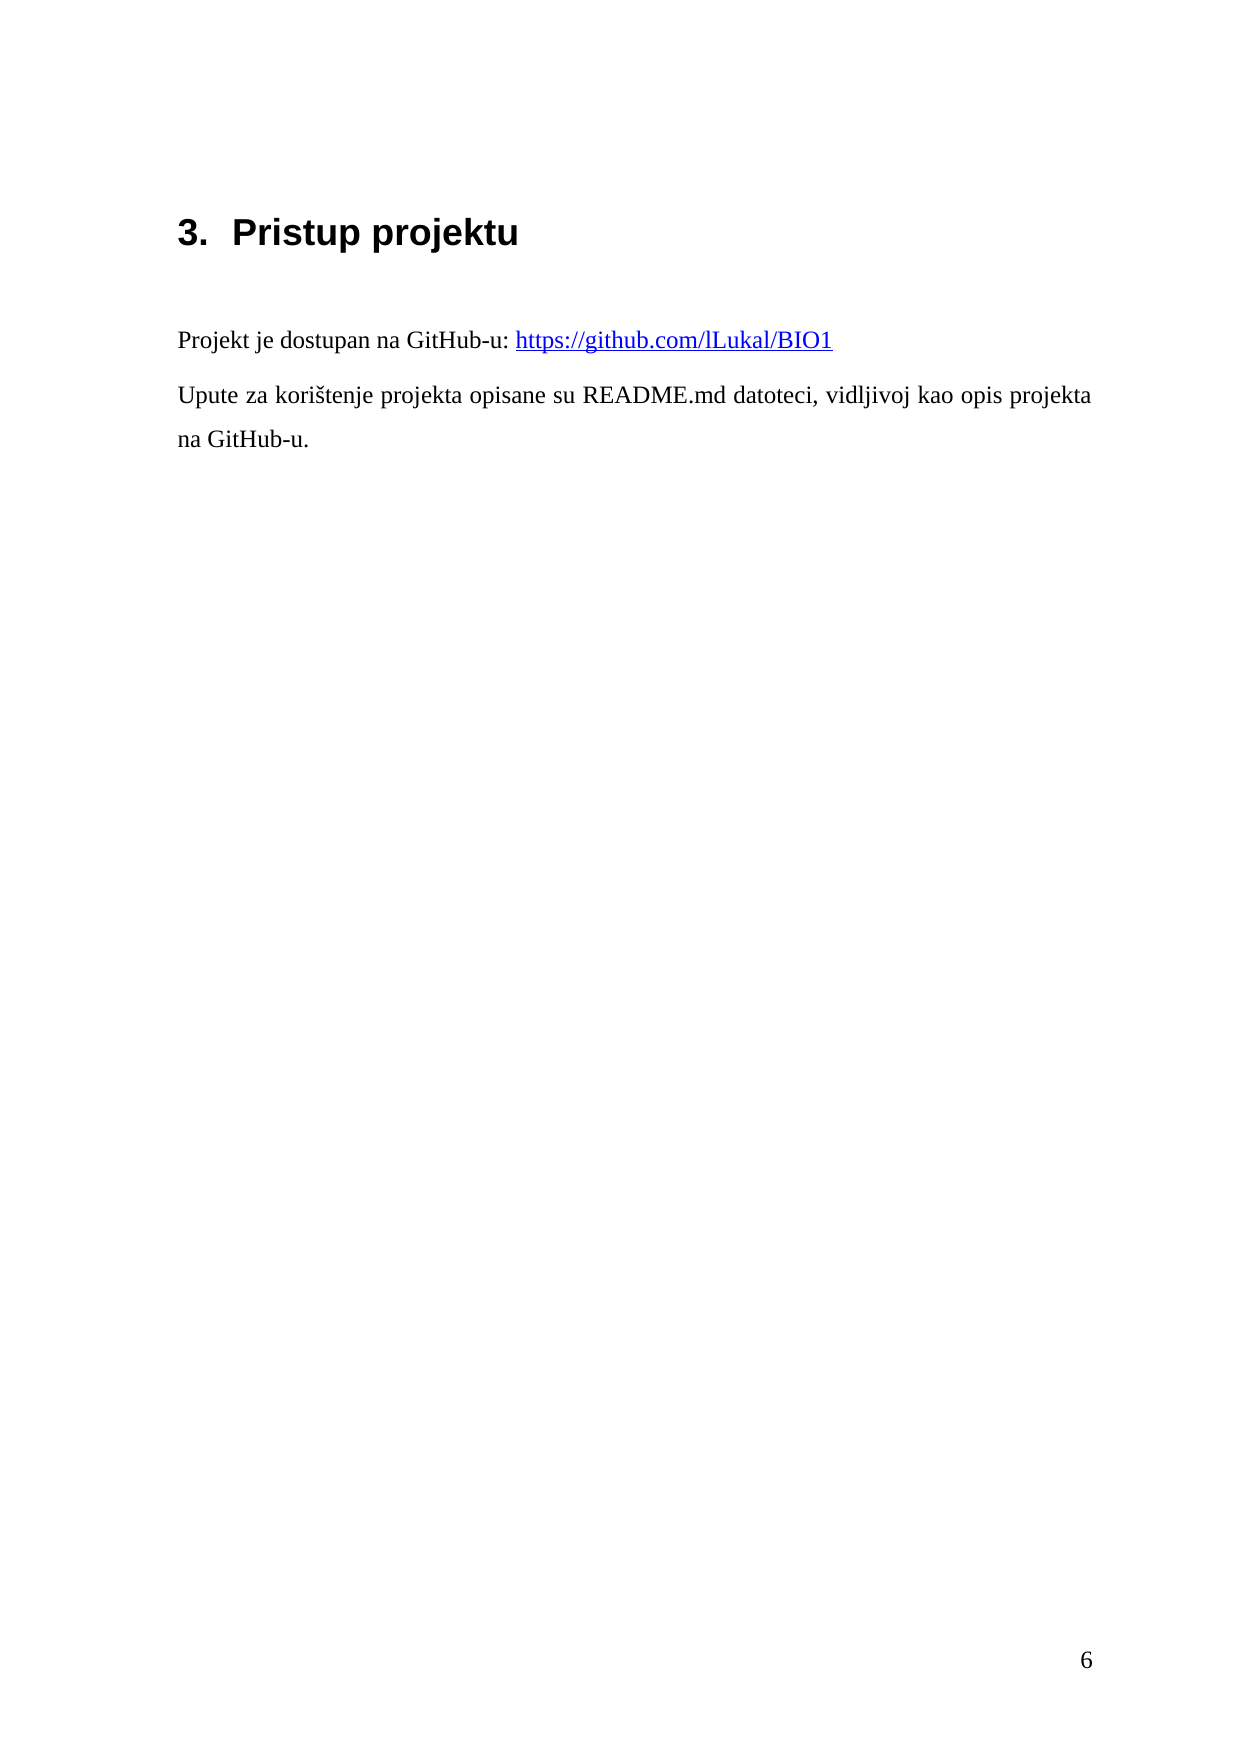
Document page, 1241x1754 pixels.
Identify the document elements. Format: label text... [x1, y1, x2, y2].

text Projekt je dostupan na GitHub-u: https://github.com/lLukal/BIO1 [177, 325, 1092, 354]
text Upute za korištenje projekta opisane su README.md datoteci, vidljivoj kao opis projekta na GitHub-u. [177, 381, 1092, 452]
subtitle Pristup projektu [177, 210, 1092, 253]
